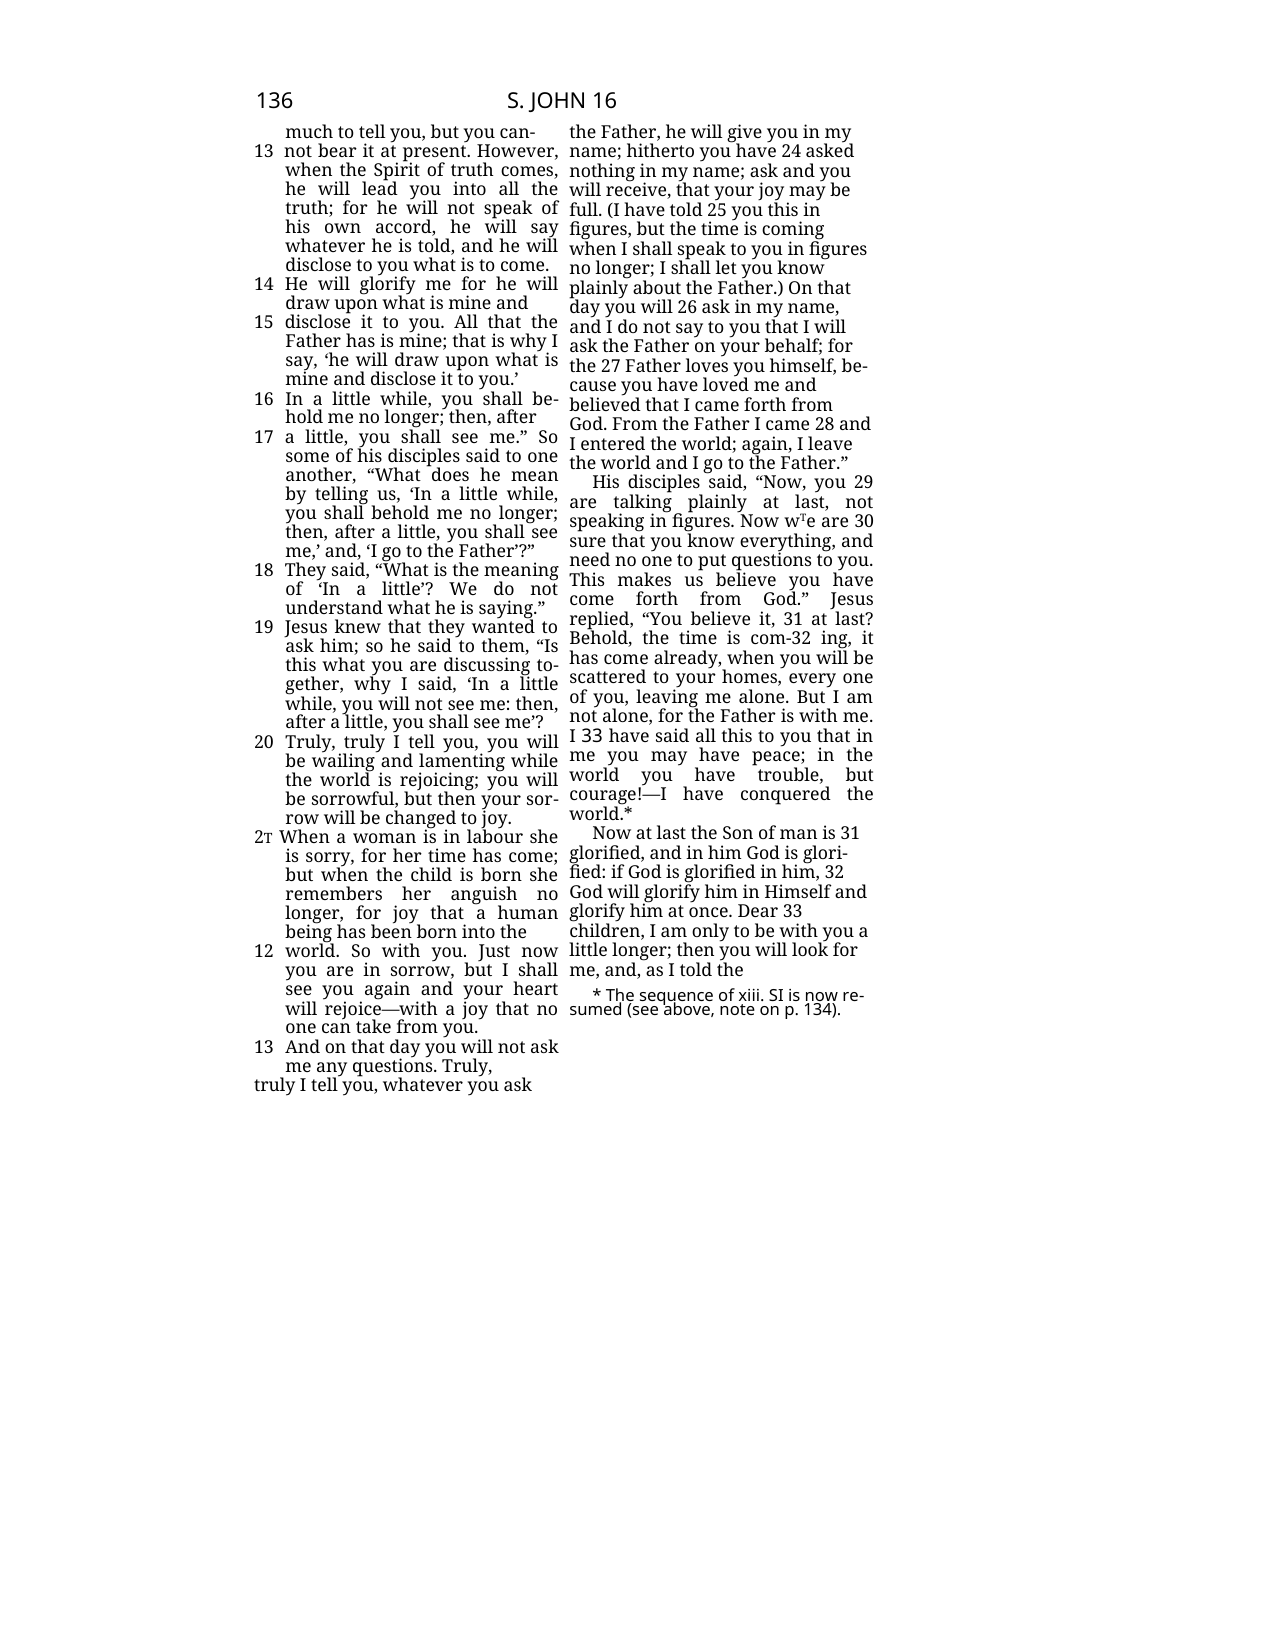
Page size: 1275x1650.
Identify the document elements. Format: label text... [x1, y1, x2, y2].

list And on that day you will not ask me any questions. Truly, [254, 1038, 558, 1076]
list He will glorify me for he will draw upon what is mine and [254, 275, 558, 313]
list They said, “What is the mean­ing of ‘In a little’? We do not understand what he is saying.” [254, 561, 558, 618]
text truly I tell you, whatever you ask [254, 1076, 558, 1095]
list Jesus knew that they wanted to ask him; so he said to them, “Is this what you are discussing to­gether, why I said, ‘In a little while, you will not see me: then, after a little, you shall see me’? [254, 618, 558, 733]
list world. So with you. Just now you are in sorrow, but I shall see you again and your heart will rejoice—with a joy that no one can take from you. [254, 942, 558, 1038]
list a little, you shall see me.” So some of his disciples said to one another, “What does he mean by telling us, ‘In a little while, you shall behold me no longer; then, after a little, you shall see me,’ and, ‘I go to the Father’?” [254, 428, 558, 561]
text Now at last the Son of man is 31 glorified, and in him God is glori­fied: if God is glorified in him, 32 God will glorify him in Himself and glorify him at once. Dear 33 children, I am only to be with you a little longer; then you will look for me, and, as I told the [569, 824, 874, 980]
text the Father, he will give you in my name; hitherto you have 24 asked nothing in my name; ask and you will receive, that your joy may be full. (I have told 25 you this in figures, but the time is coming when I shall speak to you in figures no longer; I shall let you know plainly about the Father.) On that day you will 26 ask in my name, and I do not say to you that I will ask the Father on your behalf; for the 27 Father loves you himself, be­cause you have loved me and believed that I came forth from God. From the Father I came 28 and I entered the world; again, I leave the world and I go to the Father.” [569, 123, 874, 473]
text * The sequence of xiii. SI is now re­sumed (see above, note on p. 134). [569, 991, 874, 1018]
text His disciples said, “Now, you 29 are talking plainly at last, not speaking in figures. Now wTe are 30 sure that you know everything, and need no one to put questions to you. This makes us believe you have come forth from God.” Jesus replied, “You believe it, 31 at last? Behold, the time is com-32 ing, it has come already, when you will be scattered to your homes, every one of you, leaving me alone. But I am not alone, for the Father is with me. I 33 have said all this to you that in me you may have peace; in the world you have trouble, but courage!—I have conquered the world.* [569, 473, 874, 824]
list Truly, truly I tell you, you will be wailing and lamenting while the world is rejoicing; you will be sorrowful, but then your sor­row will be changed to joy. [254, 733, 558, 828]
list disclose it to you. All that the Father has is mine; that is why I say, ‘he will draw upon what is mine and disclose it to you.’ [254, 313, 558, 390]
list not bear it at present. How­ever, when the Spirit of truth comes, he will lead you into all the truth; for he will not speak of his own accord, he will say whatever he is told, and he will disclose to you what is to come. [254, 142, 558, 275]
text 2t When a woman is in labour she is sorry, for her time has come; but when the child is born she remembers her anguish no longer, for joy that a human being has been born into the [254, 828, 558, 942]
text much to tell you, but you can- [285, 123, 558, 142]
list In a little while, you shall be­hold me no longer; then, after [254, 390, 558, 428]
